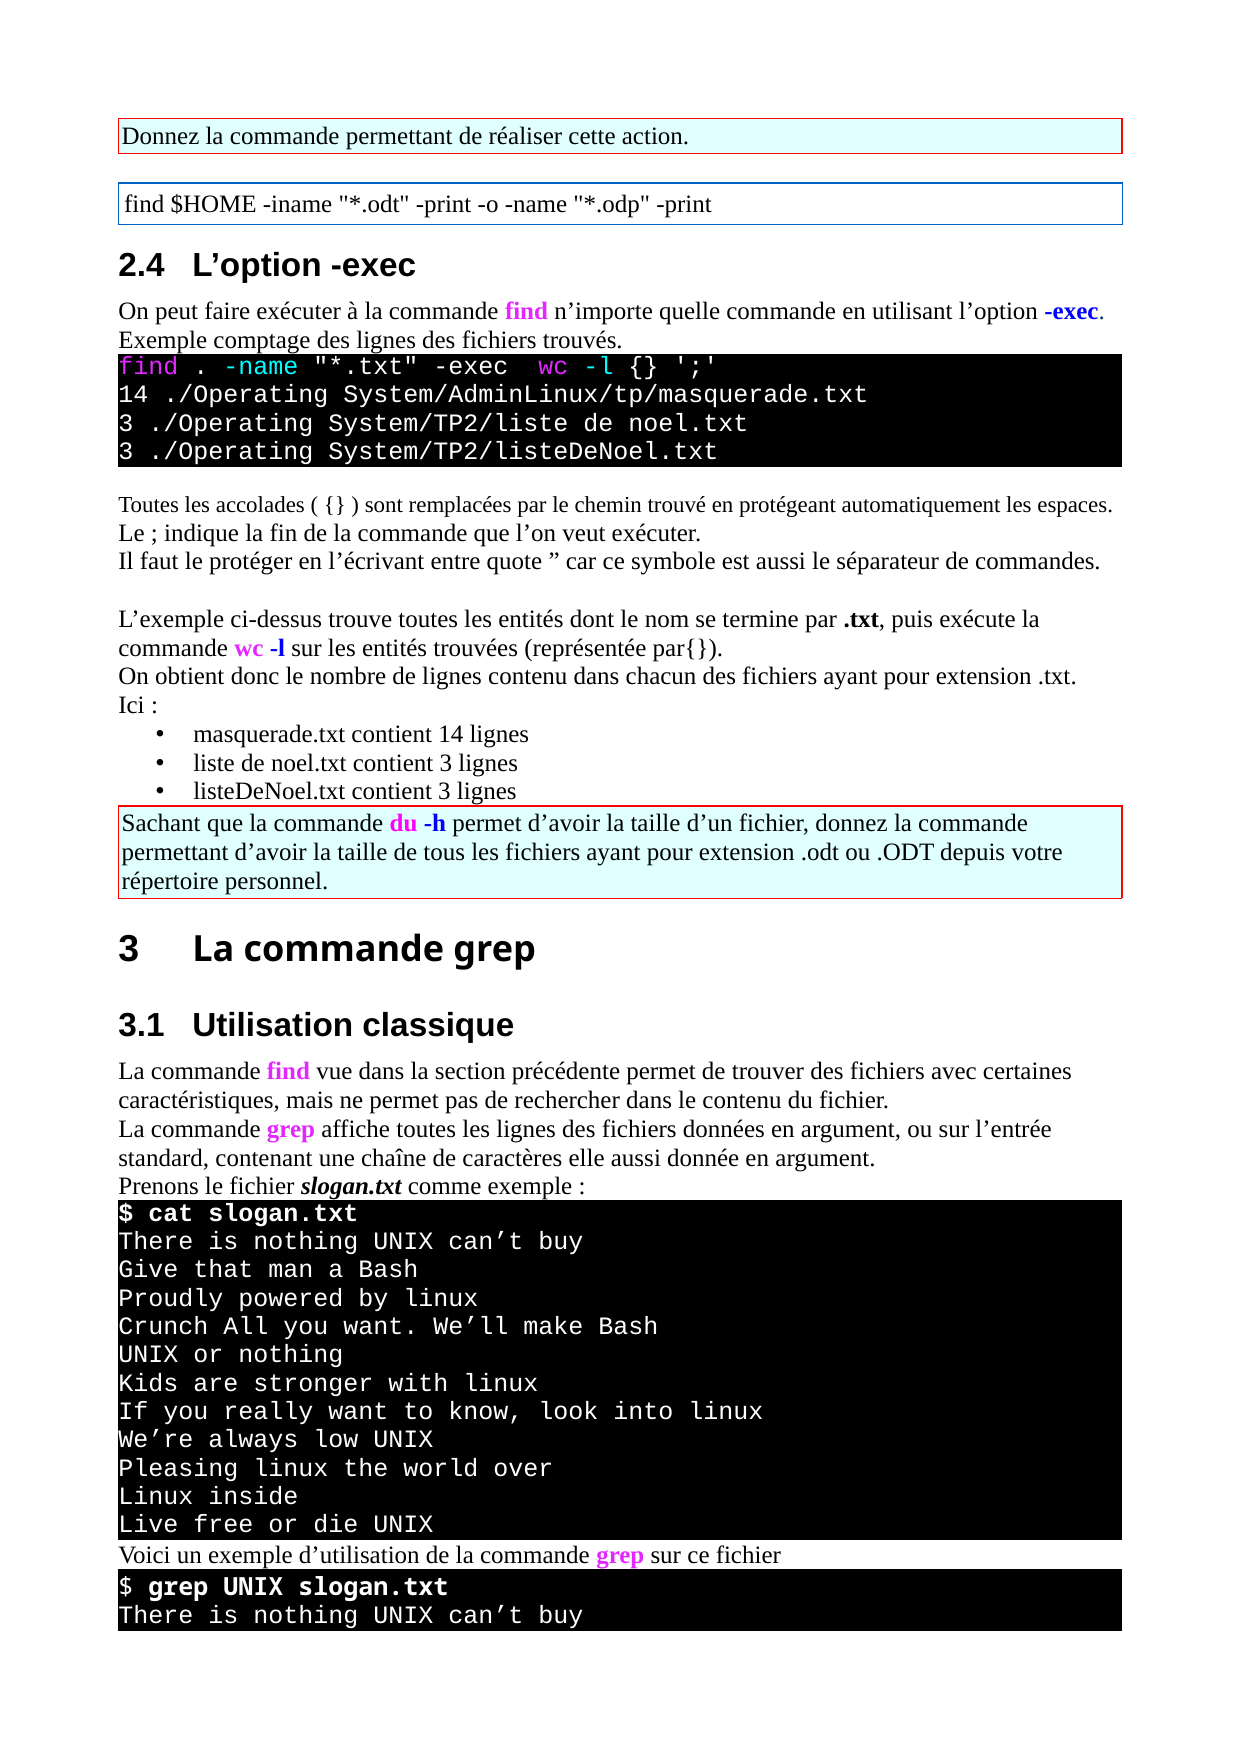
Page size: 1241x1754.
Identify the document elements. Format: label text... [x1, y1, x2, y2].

text Give that man a Bash [118, 1257, 1122, 1285]
text La commande grep affiche toutes les lignes des fichiers données en argument, ou sur l’entrée standard, contenant une chaîne de caractères elle aussi donnée en argument. [118, 1114, 1122, 1171]
text Live free or die UNIX [118, 1512, 1122, 1540]
subtitle La commande grep [118, 923, 1122, 972]
subtitle L’option -exec [118, 245, 1122, 284]
text On peut faire exécuter à la commande find n’importe quelle commande en utilisant l’option -exec. [118, 296, 1122, 325]
text 3 ./Operating System/TP2/listeDeNoel.txt [118, 439, 1122, 467]
text Linux inside [118, 1483, 1122, 1512]
list listeDeNoel.txt contient 3 lignes [156, 776, 1122, 805]
text L’exemple ci-dessus trouve toutes les entités dont le nom se termine par .txt, puis exécute la commande wc -l sur les entités trouvées (représentée par{}). [118, 604, 1122, 661]
text 3 ./Operating System/TP2/liste de noel.txt [118, 410, 1122, 439]
text Proudly powered by linux [118, 1285, 1122, 1313]
text Sachant que la commande du -h permet d’avoir la taille d’un fichier, donnez la commande permettant d’avoir la taille de tous les fichiers ayant pour extension .odt ou .ODT depuis votre répertoire personnel. [119, 807, 1121, 898]
text Exemple comptage des lignes des fichiers trouvés. [118, 325, 1122, 354]
text Ici : [118, 690, 1122, 719]
text Crunch All you want. We’ll make Bash [118, 1313, 1122, 1342]
text There is nothing UNIX can’t buy [118, 1228, 1122, 1257]
text $ cat slogan.txt [118, 1200, 1122, 1228]
text Le ; indique la fin de la commande que l’on veut exécuter. [118, 518, 1122, 546]
text Pleasing linux the world over [118, 1455, 1122, 1483]
text Kids are stronger with linux [118, 1370, 1122, 1398]
text find . -name "*.txt" -exec wc -l {} ';' [118, 354, 1122, 382]
list masquerade.txt contient 14 lignes [156, 719, 1122, 748]
list liste de noel.txt contient 3 lignes [156, 748, 1122, 776]
text Il faut le protéger en l’écrivant entre quote ” car ce symbole est aussi le séparateur de commandes. [118, 546, 1122, 575]
text We’re always low UNIX [118, 1427, 1122, 1455]
text Voici un exemple d’utilisation de la commande grep sur ce fichier [118, 1540, 1122, 1569]
text Prenons le fichier slogan.txt comme exemple : [118, 1171, 1122, 1200]
subtitle Utilisation classique [118, 1005, 1122, 1044]
text La commande find vue dans la section précédente permet de trouver des fichiers avec certaines caractéristiques, mais ne permet pas de rechercher dans le contenu du fichier. [118, 1056, 1122, 1114]
text $ grep UNIX slogan.txt [118, 1569, 1122, 1603]
table_header find $HOME -iname "*.odt" -print -o -name "*.odp" -print [119, 184, 1122, 223]
text There is nothing UNIX can’t buy [118, 1603, 1122, 1631]
text 14 ./Operating System/AdminLinux/tp/masquerade.txt [118, 382, 1122, 410]
text UNIX or nothing [118, 1342, 1122, 1370]
text On obtient donc le nombre de lignes contenu dans chacun des fichiers ayant pour extension .txt. [118, 661, 1122, 690]
text Toutes les accolades ( {} ) sont remplacées par le chemin trouvé en protégeant automatiquement les espaces. [118, 491, 1122, 518]
text If you really want to know, look into linux [118, 1398, 1122, 1427]
text Donnez la commande permettant de réaliser cette action. [119, 119, 1121, 153]
